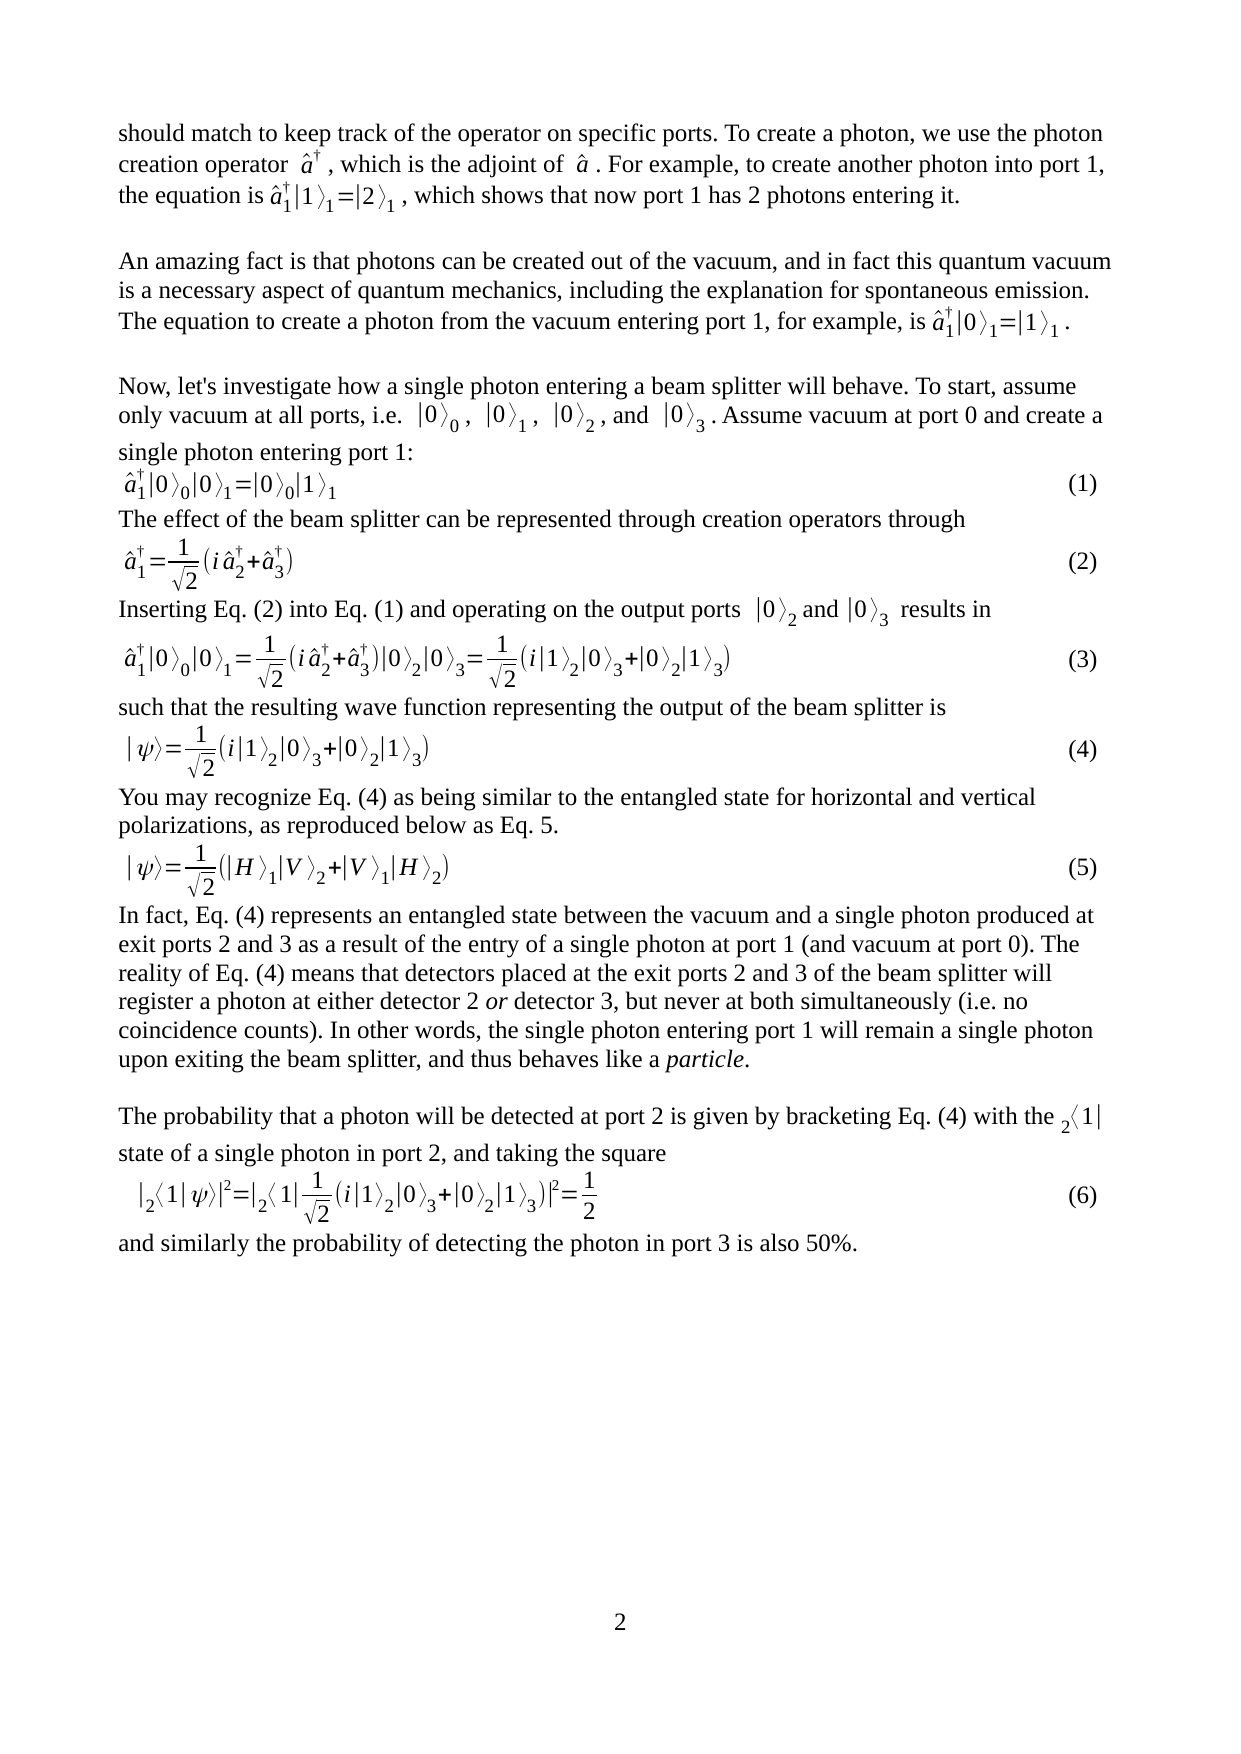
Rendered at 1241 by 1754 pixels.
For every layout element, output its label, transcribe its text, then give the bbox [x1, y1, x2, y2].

text (4) [118, 721, 1122, 782]
text and similarly the probability of detecting the photon in port 3 is also 50%. [118, 1228, 1122, 1256]
text To better understand how a single photon will behave through a beam splitter, some quantum operator theory is helpful. Consider the four ports of a beam splitter as shown in Fig. 2. Let the quantum state be represented as a "ket" containing the number of photons. For example, port 1 with zero photons is represented as. Let the quantum annihilation operatorrepresent the loss of a photon. For example, assume port 1 has one incoming photon, represented as. The removal of this photon is done by operating on this state by , namely . Note that the subscripts should match to keep track of the operator on specific ports. To create a photon, we use the photon creation operator , which is the adjoint of . For example, to create another photon into port 1, the equation is, which shows that now port 1 has 2 photons entering it. [118, 118, 1122, 217]
text In fact, Eq. (4) represents an entangled state between the vacuum and a single photon produced at exit ports 2 and 3 as a result of the entry of a single photon at port 1 (and vacuum at port 0). The reality of Eq. (4) means that detectors placed at the exit ports 2 and 3 of the beam splitter will register a photon at either detector 2 or detector 3, but never at both simultaneously (i.e. no coincidence counts). In other words, the single photon entering port 1 will remain a single photon upon exiting the beam splitter, and thus behaves like a particle. [118, 900, 1122, 1073]
text (2) [118, 533, 1122, 594]
text (6) [118, 1167, 1122, 1228]
text You may recognize Eq. (4) as being similar to the entangled state for horizontal and vertical polarizations, as reproduced below as Eq. 5. [118, 782, 1122, 839]
text (3) [118, 631, 1122, 692]
text An amazing fact is that photons can be created out of the vacuum, and in fact this quantum vacuum is a necessary aspect of quantum mechanics, including the explanation for spontaneous emission. The equation to create a photon from the vacuum entering port 1, for example, is. [118, 246, 1122, 342]
text Inserting Eq. (2) into Eq. (1) and operating on the output ports and results in [118, 594, 1122, 631]
text (5) [118, 839, 1122, 900]
text The probability that a photon will be detected at port 2 is given by bracketing Eq. (4) with thestate of a single photon in port 2, and taking the square [118, 1101, 1122, 1167]
text such that the resulting wave function representing the output of the beam splitter is [118, 692, 1122, 721]
text The effect of the beam splitter can be represented through creation operators through [118, 504, 1122, 533]
text (1) [118, 465, 1122, 504]
text Now, let's investigate how a single photon entering a beam splitter will behave. To start, assume only vacuum at all ports, i.e. , , , and . Assume vacuum at port 0 and create a single photon entering port 1: [118, 371, 1122, 465]
